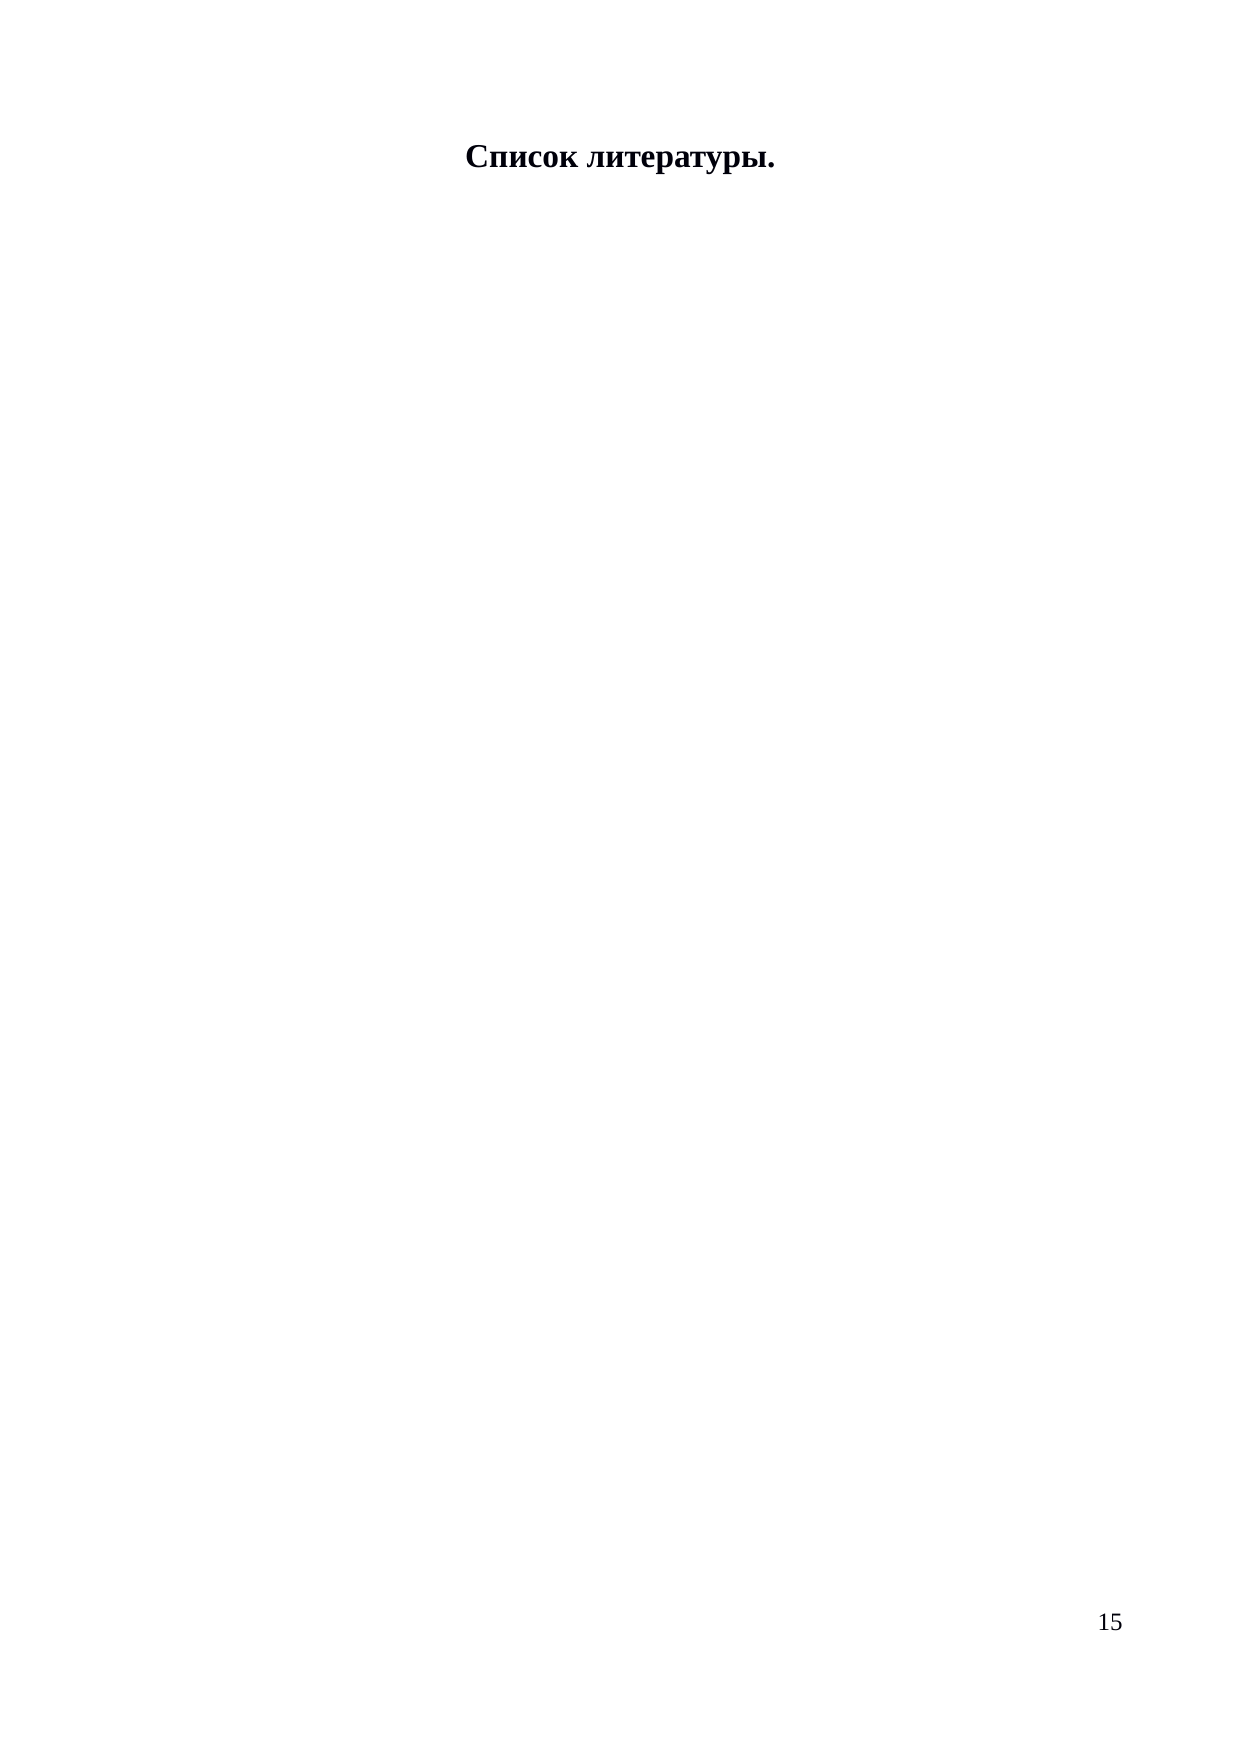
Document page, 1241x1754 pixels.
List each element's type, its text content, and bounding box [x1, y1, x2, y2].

title Список литературы. [118, 136, 1122, 174]
